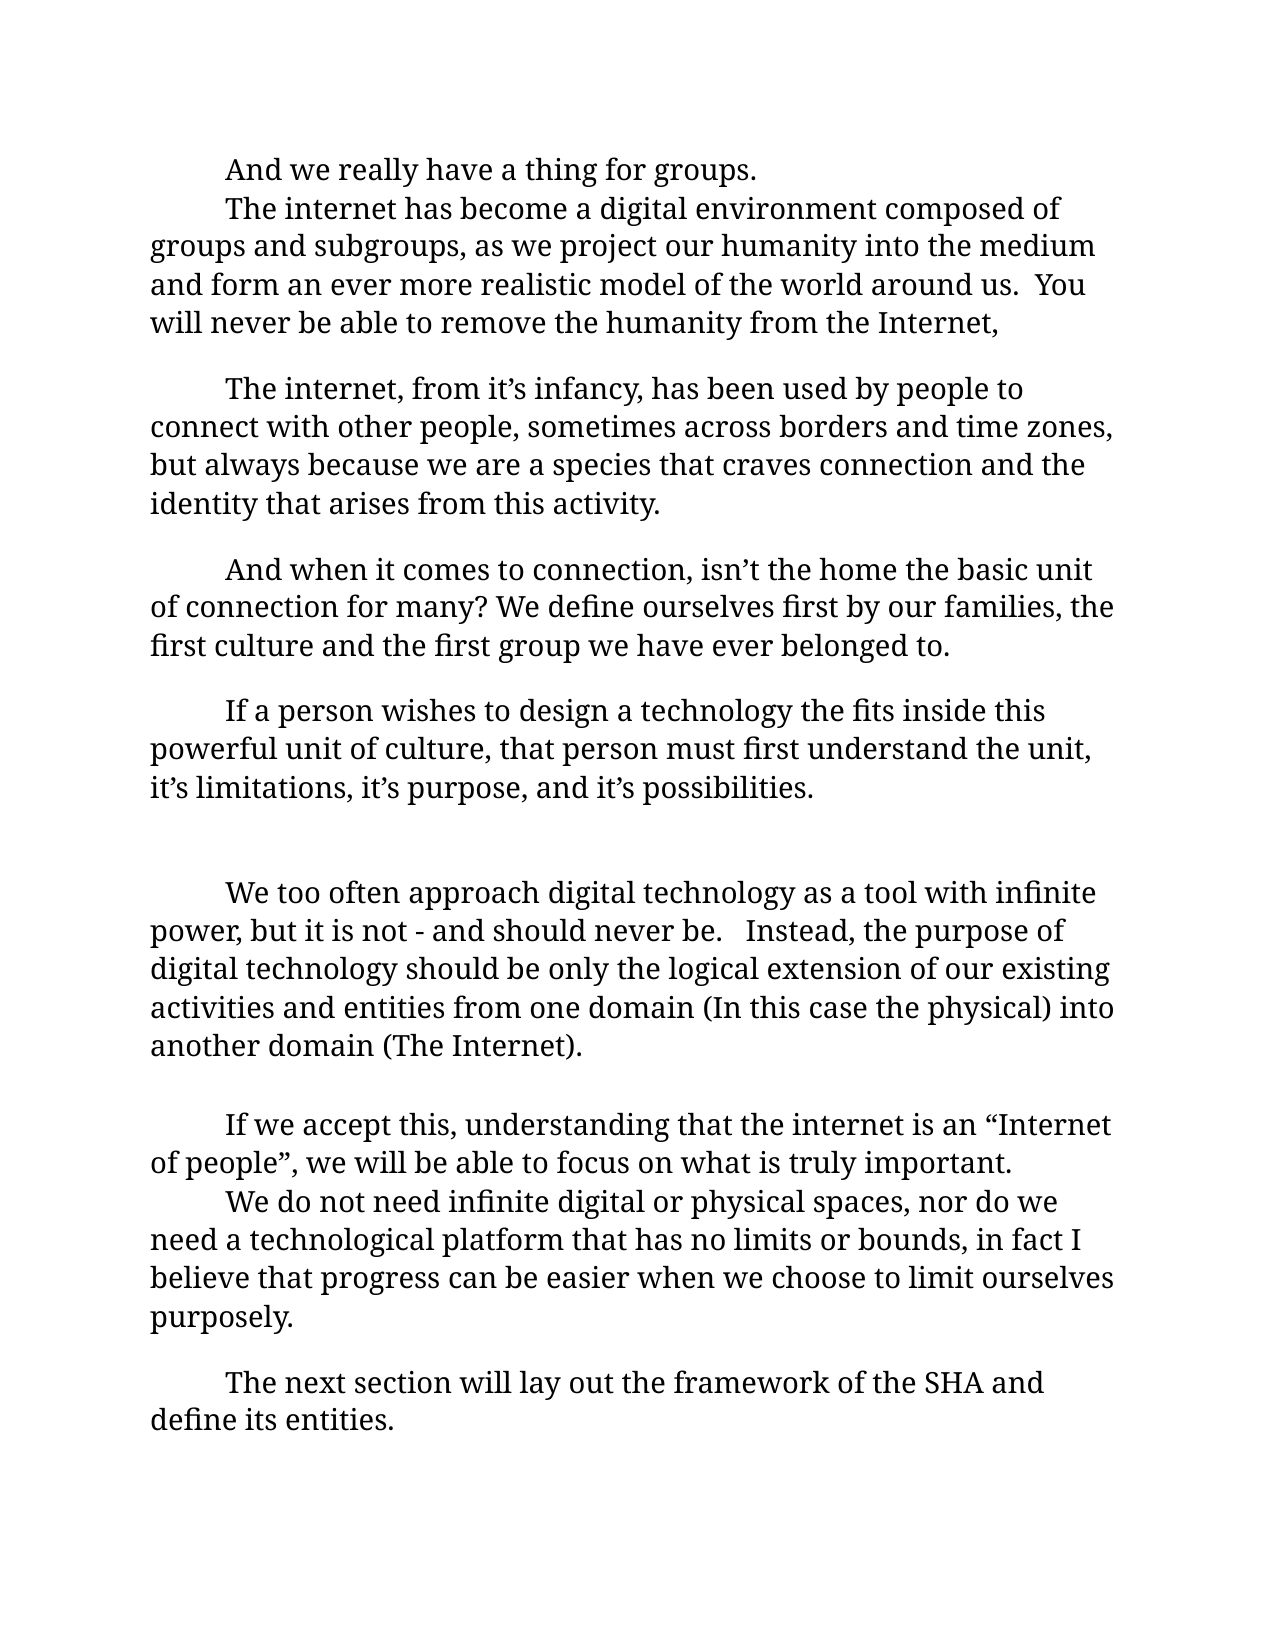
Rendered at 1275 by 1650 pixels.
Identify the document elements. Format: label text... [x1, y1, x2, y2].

text We do not need infinite digital or physical spaces, nor do we need a technological platform that has no limits or bounds, in fact I believe that progress can be easier when we choose to limit ourselves purposely. [150, 1182, 1125, 1336]
text The internet, from it’s infancy, has been used by people to connect with other people, sometimes across borders and time zones, but always because we are a species that craves connection and the identity that arises from this activity. [150, 369, 1125, 523]
text And when it comes to connection, isn’t the home the basic unit of connection for many? We define ourselves first by our families, the first culture and the first group we have ever belonged to. [150, 549, 1125, 665]
text The next section will lay out the framework of the SHA and define its entities. [150, 1362, 1125, 1439]
text We too often approach digital technology as a tool with infinite power, but it is not - and should never be. Instead, the purpose of digital technology should be only the logical extension of our existing activities and entities from one domain (In this case the physical) into another domain (The Internet). [150, 873, 1125, 1065]
text And we really have a thing for groups. [225, 150, 1125, 188]
text The internet has become a digital environment composed of groups and subgroups, as we project our humanity into the medium and form an ever more realistic model of the world around us. You will never be able to remove the humanity from the Internet, [150, 188, 1125, 342]
text If a person wishes to design a technology the fits inside this powerful unit of culture, that person must first understand the unit, it’s limitations, it’s purpose, and it’s possibilities. [150, 691, 1125, 807]
text If we accept this, understanding that the internet is an “Internet of people”, we will be able to focus on what is truly important. [150, 1105, 1125, 1182]
